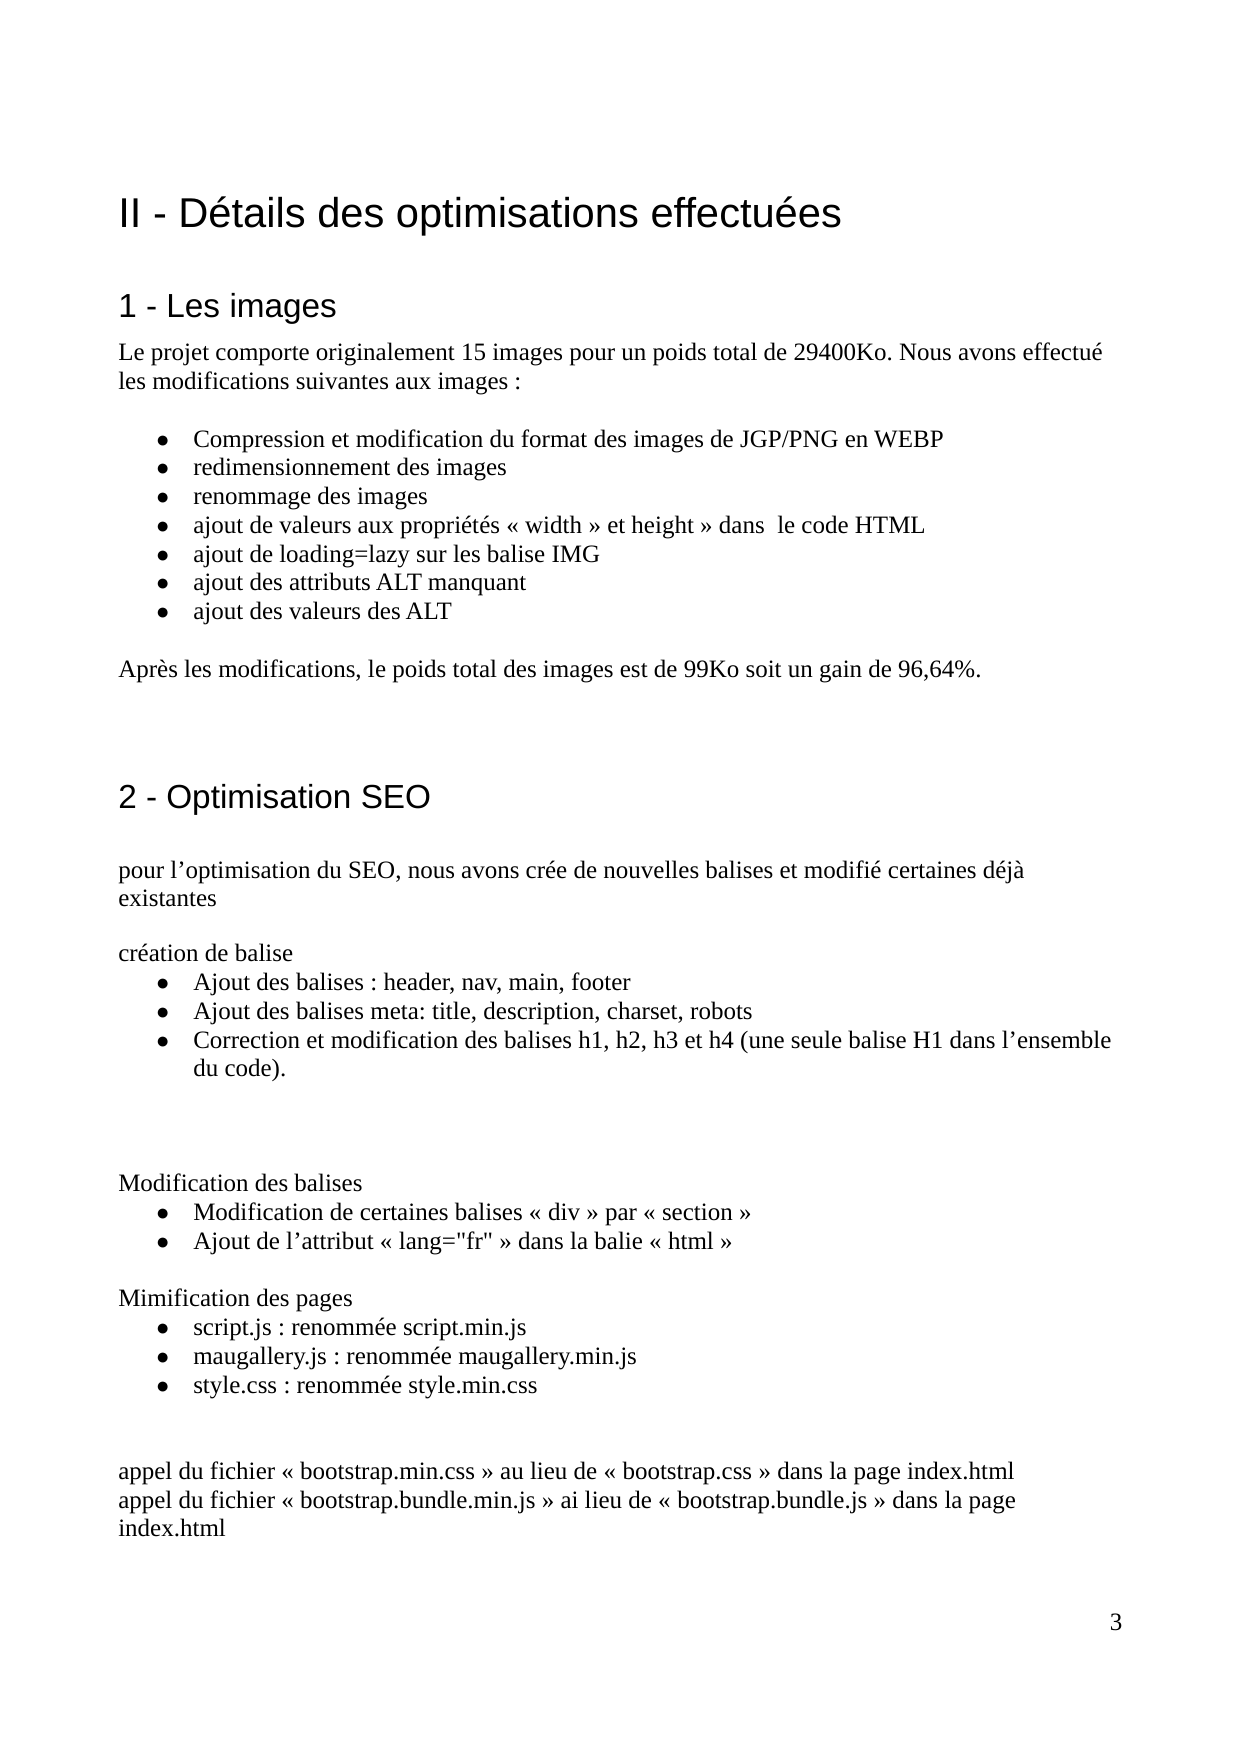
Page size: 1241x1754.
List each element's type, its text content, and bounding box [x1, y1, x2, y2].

subtitle 2 - Optimisation SEO [118, 777, 1122, 816]
list ajout de loading=lazy sur les balise IMG [156, 539, 1122, 567]
list Correction et modification des balises h1, h2, h3 et h4 (une seule balise H1 dans l’ensemble du code). [156, 1025, 1122, 1082]
text pour l’optimisation du SEO, nous avons crée de nouvelles balises et modifié certaines déjà existantes [118, 855, 1122, 912]
text Mimification des pages [118, 1283, 1122, 1312]
subtitle II - Détails des optimisations effectuées [118, 188, 1122, 236]
subtitle 1 - Les images [118, 286, 1122, 325]
list ajout des valeurs des ALT [156, 596, 1122, 625]
text Le projet comporte originalement 15 images pour un poids total de 29400Ko. Nous avons effectué les modifications suivantes aux images : [118, 337, 1122, 395]
text Modification des balises [118, 1168, 1122, 1197]
text Après les modifications, le poids total des images est de 99Ko soit un gain de 96,64%. [118, 654, 1122, 682]
list Modification de certaines balises « div » par « section » [156, 1197, 1122, 1226]
list ajout de valeurs aux propriétés « width » et height » dans le code HTML [156, 510, 1122, 539]
list redimensionnement des images [156, 452, 1122, 481]
list Compression et modification du format des images de JGP/PNG en WEBP [156, 424, 1122, 452]
list Ajout des balises meta: title, description, charset, robots [156, 996, 1122, 1025]
list Ajout des balises : header, nav, main, footer [156, 967, 1122, 996]
list maugallery.js : renommée maugallery.min.js [156, 1341, 1122, 1370]
text appel du fichier « bootstrap.min.css » au lieu de « bootstrap.css » dans la page index.html [118, 1456, 1122, 1485]
list renommage des images [156, 481, 1122, 510]
text création de balise [118, 938, 1122, 967]
list ajout des attributs ALT manquant [156, 567, 1122, 596]
list Ajout de l’attribut « lang="fr" » dans la balie « html » [156, 1226, 1122, 1255]
list style.css : renommée style.min.css [156, 1370, 1122, 1398]
text appel du fichier « bootstrap.bundle.min.js » ai lieu de « bootstrap.bundle.js » dans la page index.html [118, 1485, 1122, 1542]
list script.js : renommée script.min.js [156, 1312, 1122, 1341]
